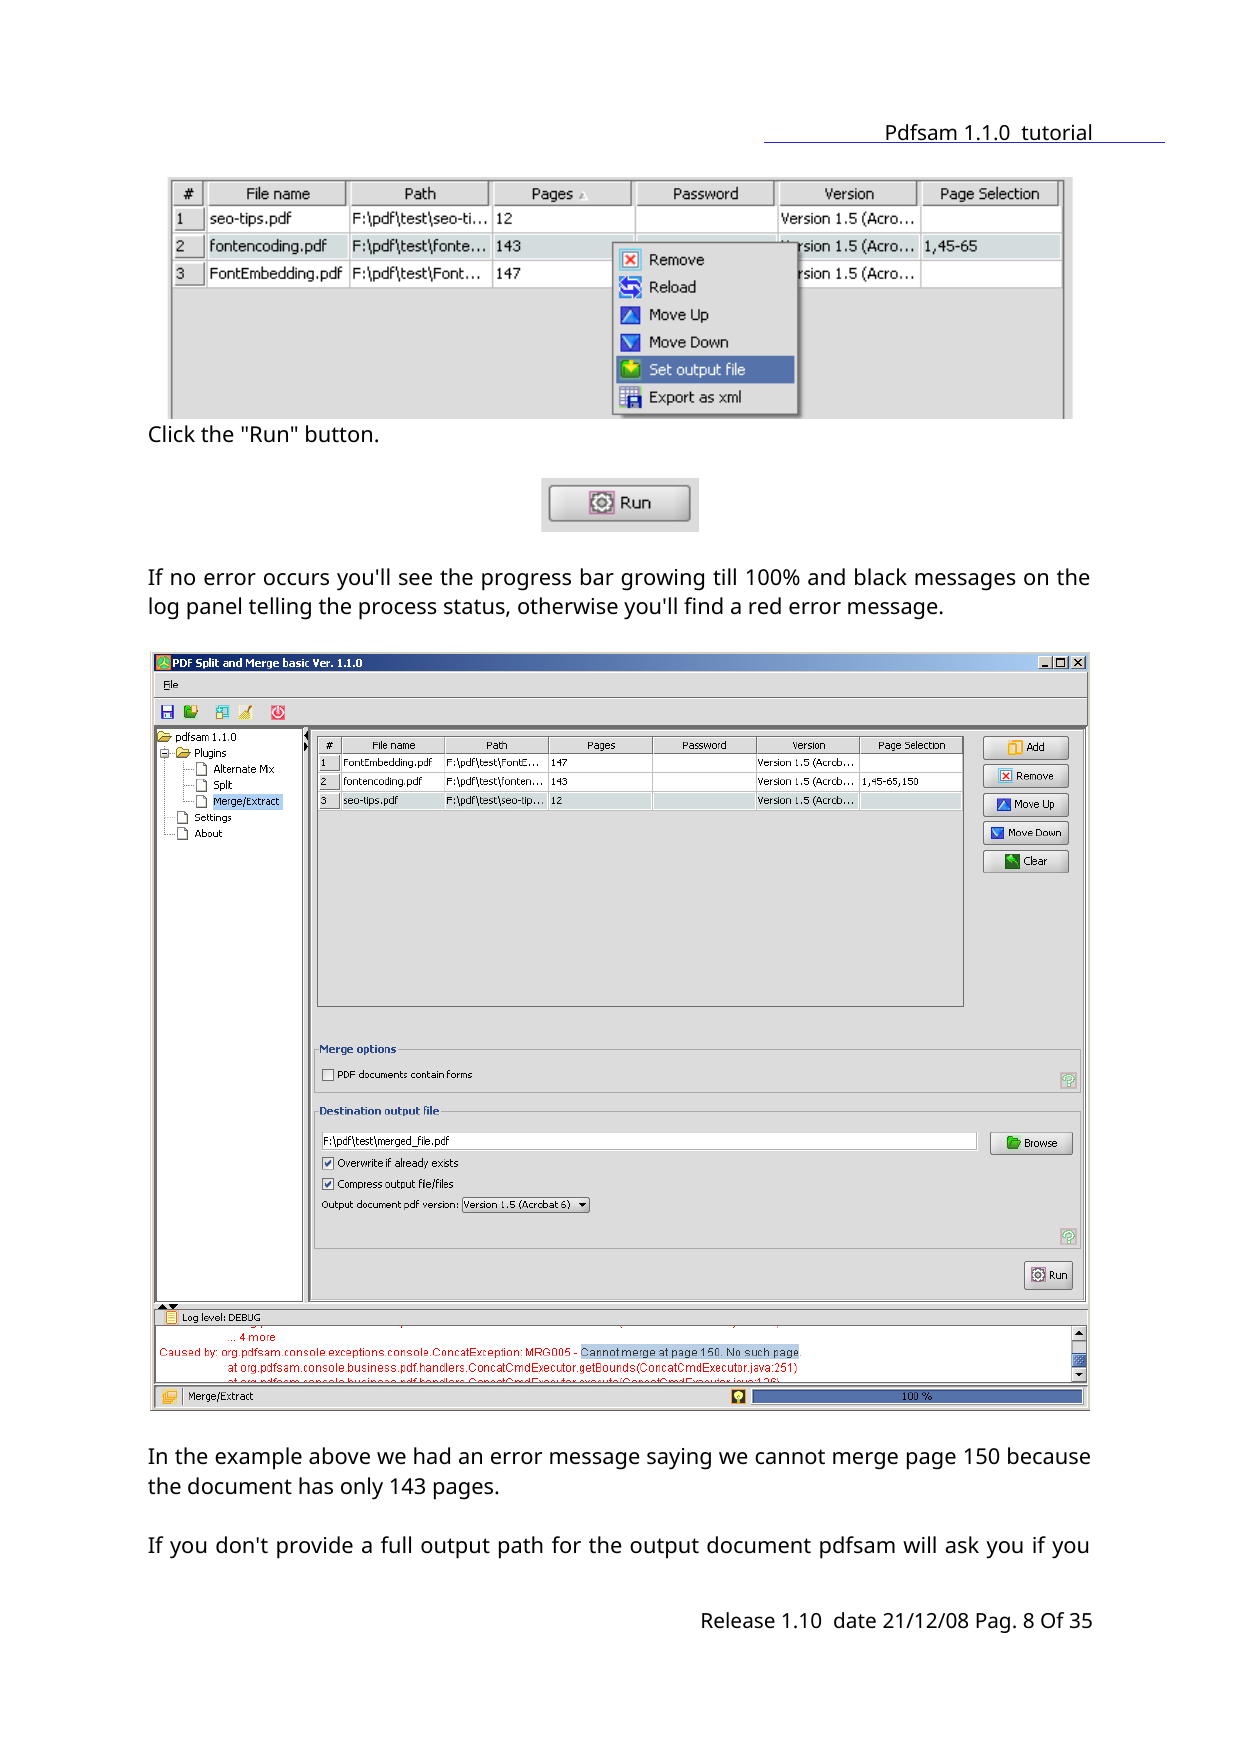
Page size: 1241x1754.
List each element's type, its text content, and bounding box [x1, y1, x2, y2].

text If you don't provide a full output path for the output document pdfsam will ask you if you [148, 1530, 1093, 1560]
text Click the "Run" button. [148, 177, 1093, 448]
text In the example above we had an error message saying we cannot merge page 150 because the document has only 143 pages. [148, 1441, 1093, 1500]
text If no error occurs you'll see the progress bar growing till 100% and black messages on the log panel telling the process status, otherwise you'll find a red error message. [148, 562, 1093, 621]
picture [150, 651, 1090, 1411]
